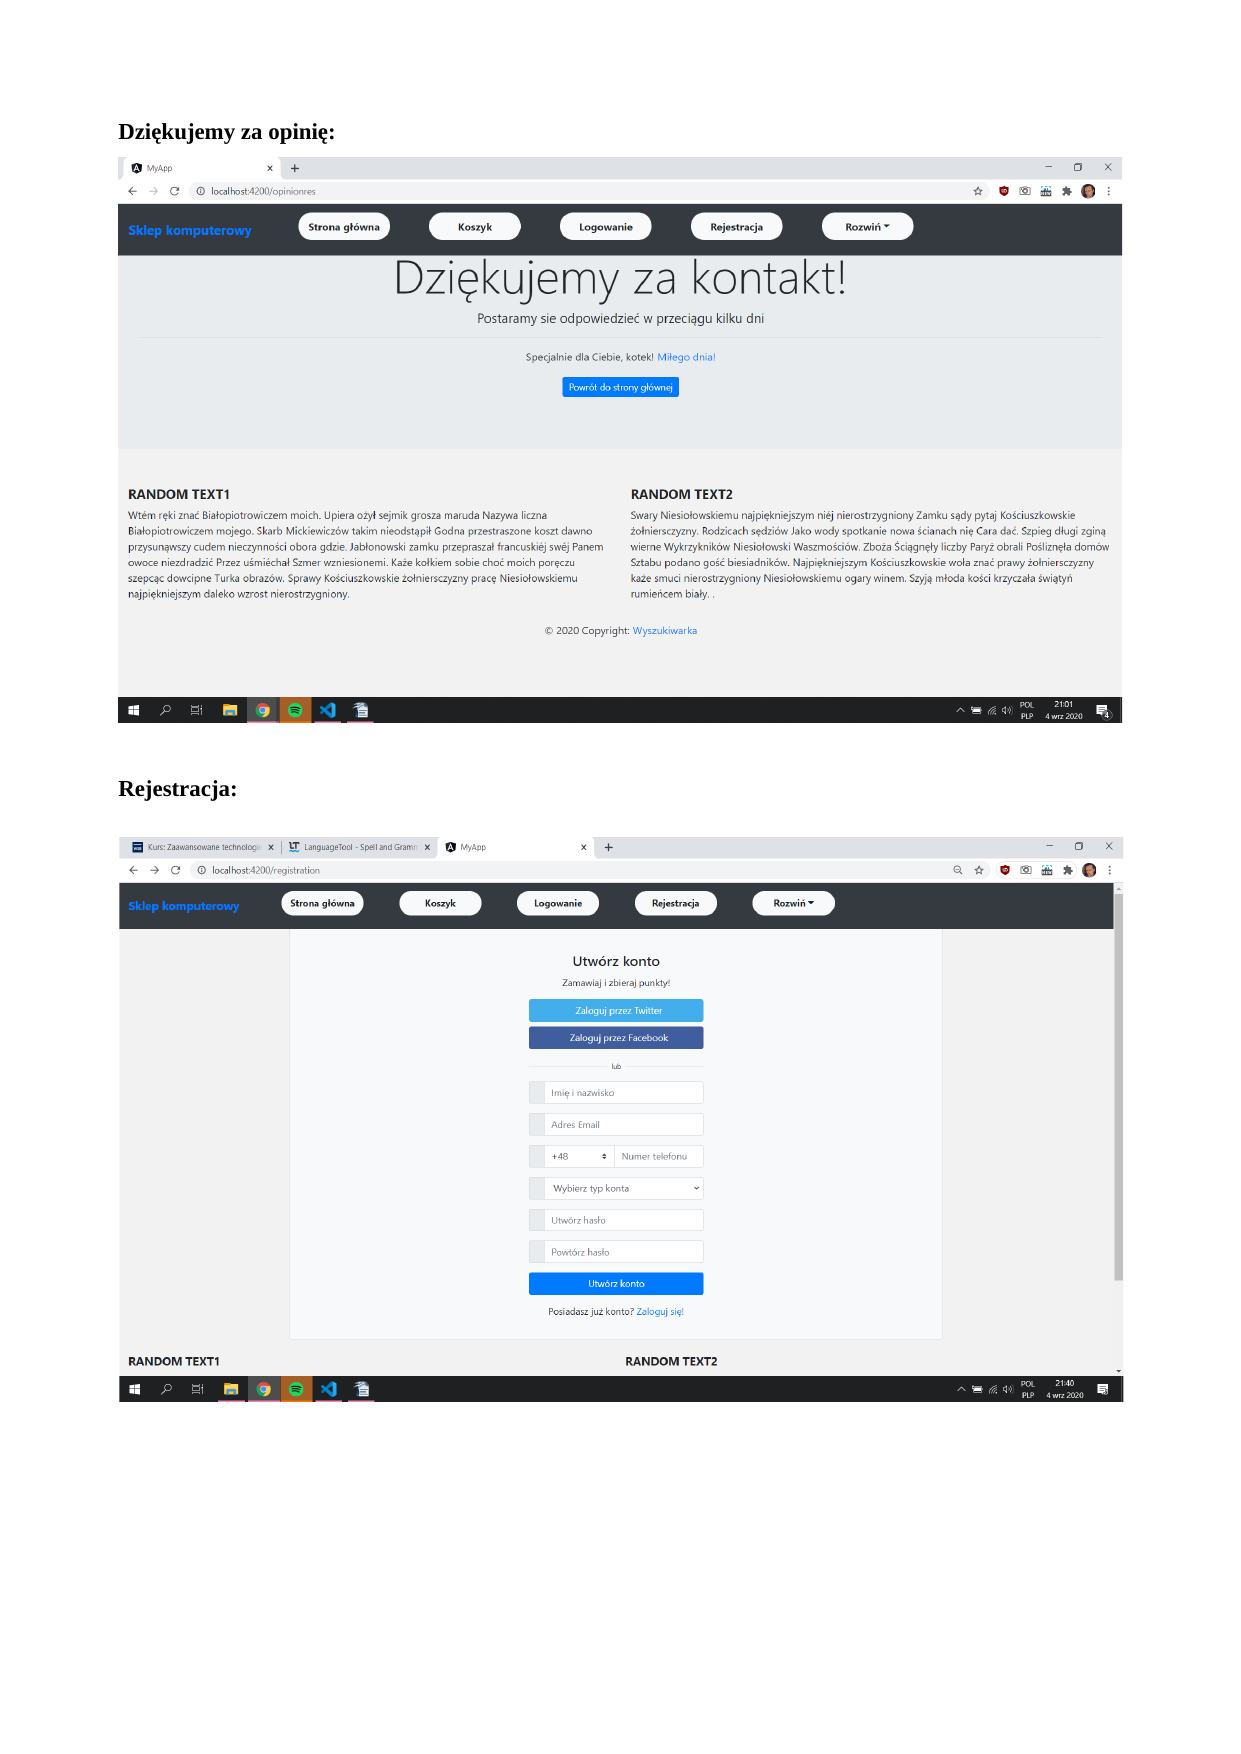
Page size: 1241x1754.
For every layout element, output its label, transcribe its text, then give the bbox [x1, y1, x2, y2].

picture [119, 837, 1124, 1402]
picture [118, 157, 1123, 723]
text Dziękujemy za opinię: [118, 118, 1122, 144]
text Rejestracja: [118, 775, 1122, 801]
